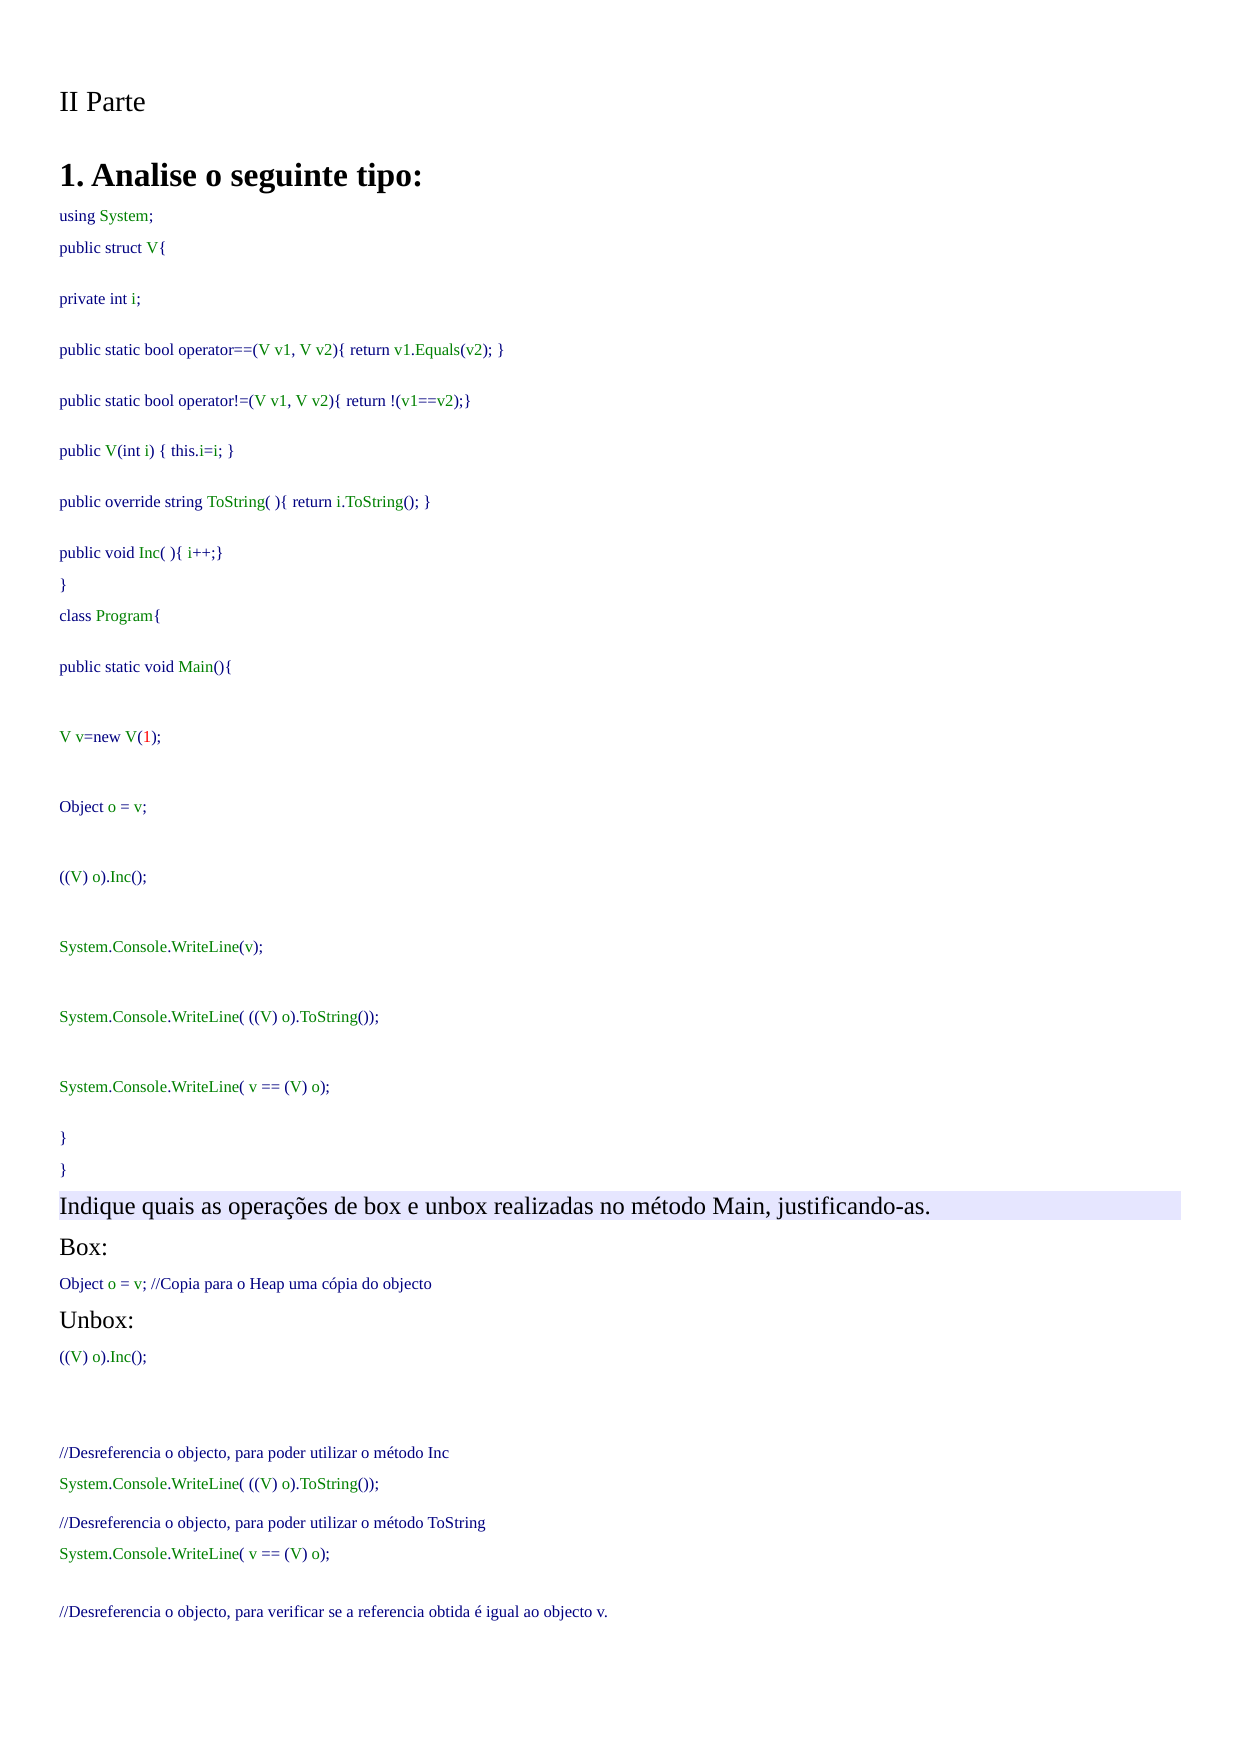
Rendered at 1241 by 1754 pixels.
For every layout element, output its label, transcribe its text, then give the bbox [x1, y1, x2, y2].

text Object o = v; //Copia para o Heap uma cópia do objecto [59, 1274, 1181, 1293]
text using System; [59, 206, 1181, 225]
text ((V) o).Inc(); [59, 829, 1181, 886]
text Unbox: [59, 1305, 1181, 1334]
text System.Console.WriteLine( ((V) o).ToString()); //Desreferencia o objecto, para poder utilizar o método ToString [59, 1474, 1181, 1532]
text ((V) o).Inc(); //Desreferencia o objecto, para poder utilizar o método Inc [59, 1347, 1181, 1462]
text public override string ToString( ){ return i.ToString(); } [59, 473, 1181, 511]
text private int i; [59, 269, 1181, 308]
text System.Console.WriteLine( ((V) o).ToString()); [59, 969, 1181, 1026]
text System.Console.WriteLine( v == (V) o); [59, 1039, 1181, 1096]
subtitle 1. Analise o seguinte tipo: [59, 155, 1181, 194]
text public static void Main(){ [59, 638, 1181, 676]
text public void Inc( ){ i++;} [59, 524, 1181, 562]
text public struct V{ [59, 238, 1181, 257]
text } [59, 574, 1181, 594]
text public static bool operator!=(V v1, V v2){ return !(v1==v2);} [59, 371, 1181, 409]
text class Program{ [59, 606, 1181, 625]
text public V(int i) { this.i=i; } [59, 422, 1181, 460]
subtitle II Parte [59, 84, 1181, 118]
text } [59, 1159, 1181, 1179]
text V v=new V(1); [59, 689, 1181, 746]
text Indique quais as operações de box e unbox realizadas no método Main, justificando-as. [59, 1191, 1181, 1220]
text Object o = v; [59, 759, 1181, 816]
text } [59, 1109, 1181, 1147]
text public static bool operator==(V v1, V v2){ return v1.Equals(v2); } [59, 320, 1181, 359]
text System.Console.WriteLine(v); [59, 899, 1181, 956]
text System.Console.WriteLine( v == (V) o); //Desreferencia o objecto, para verificar se a referencia obtida é igual ao objecto v. [59, 1544, 1181, 1621]
text Box: [59, 1232, 1181, 1261]
